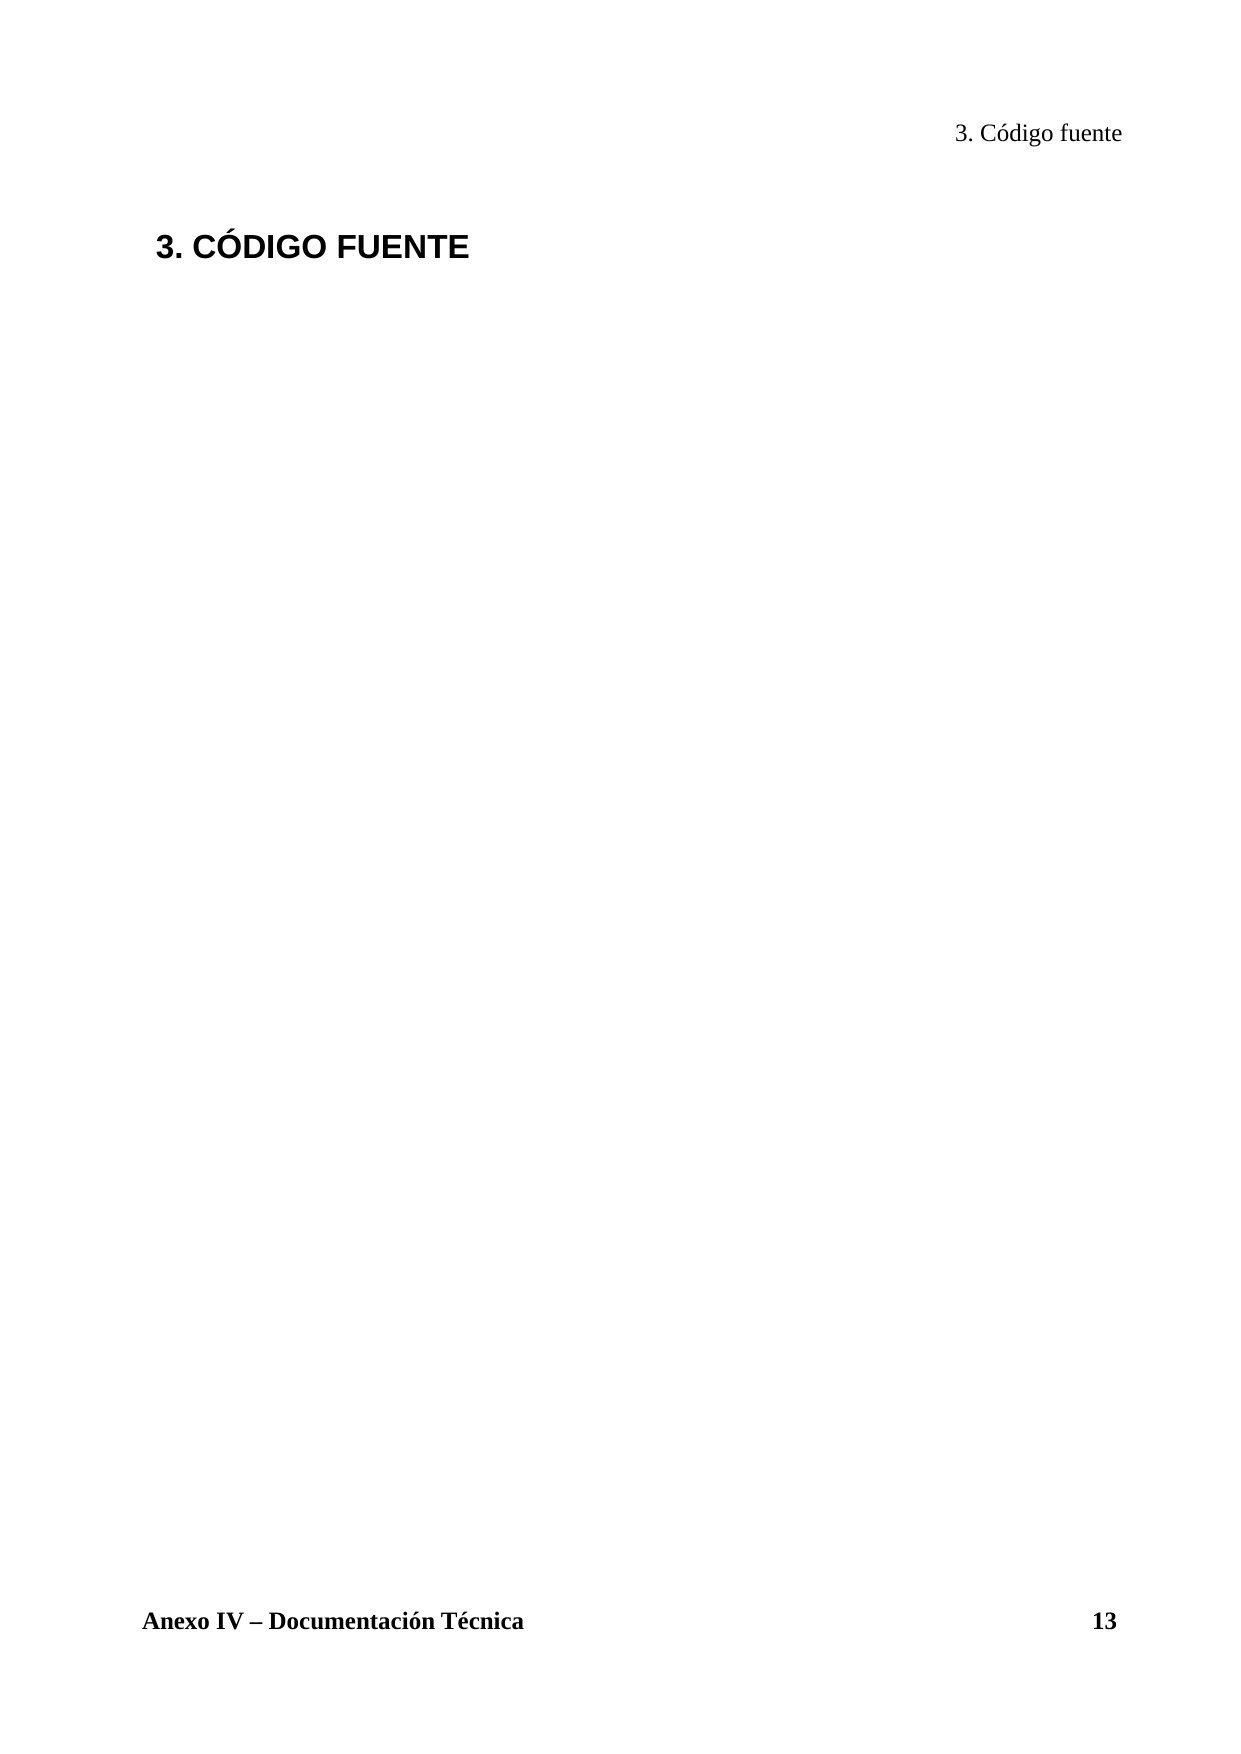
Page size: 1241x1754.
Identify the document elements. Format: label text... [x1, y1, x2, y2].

subtitle Código fuente [156, 227, 1122, 266]
